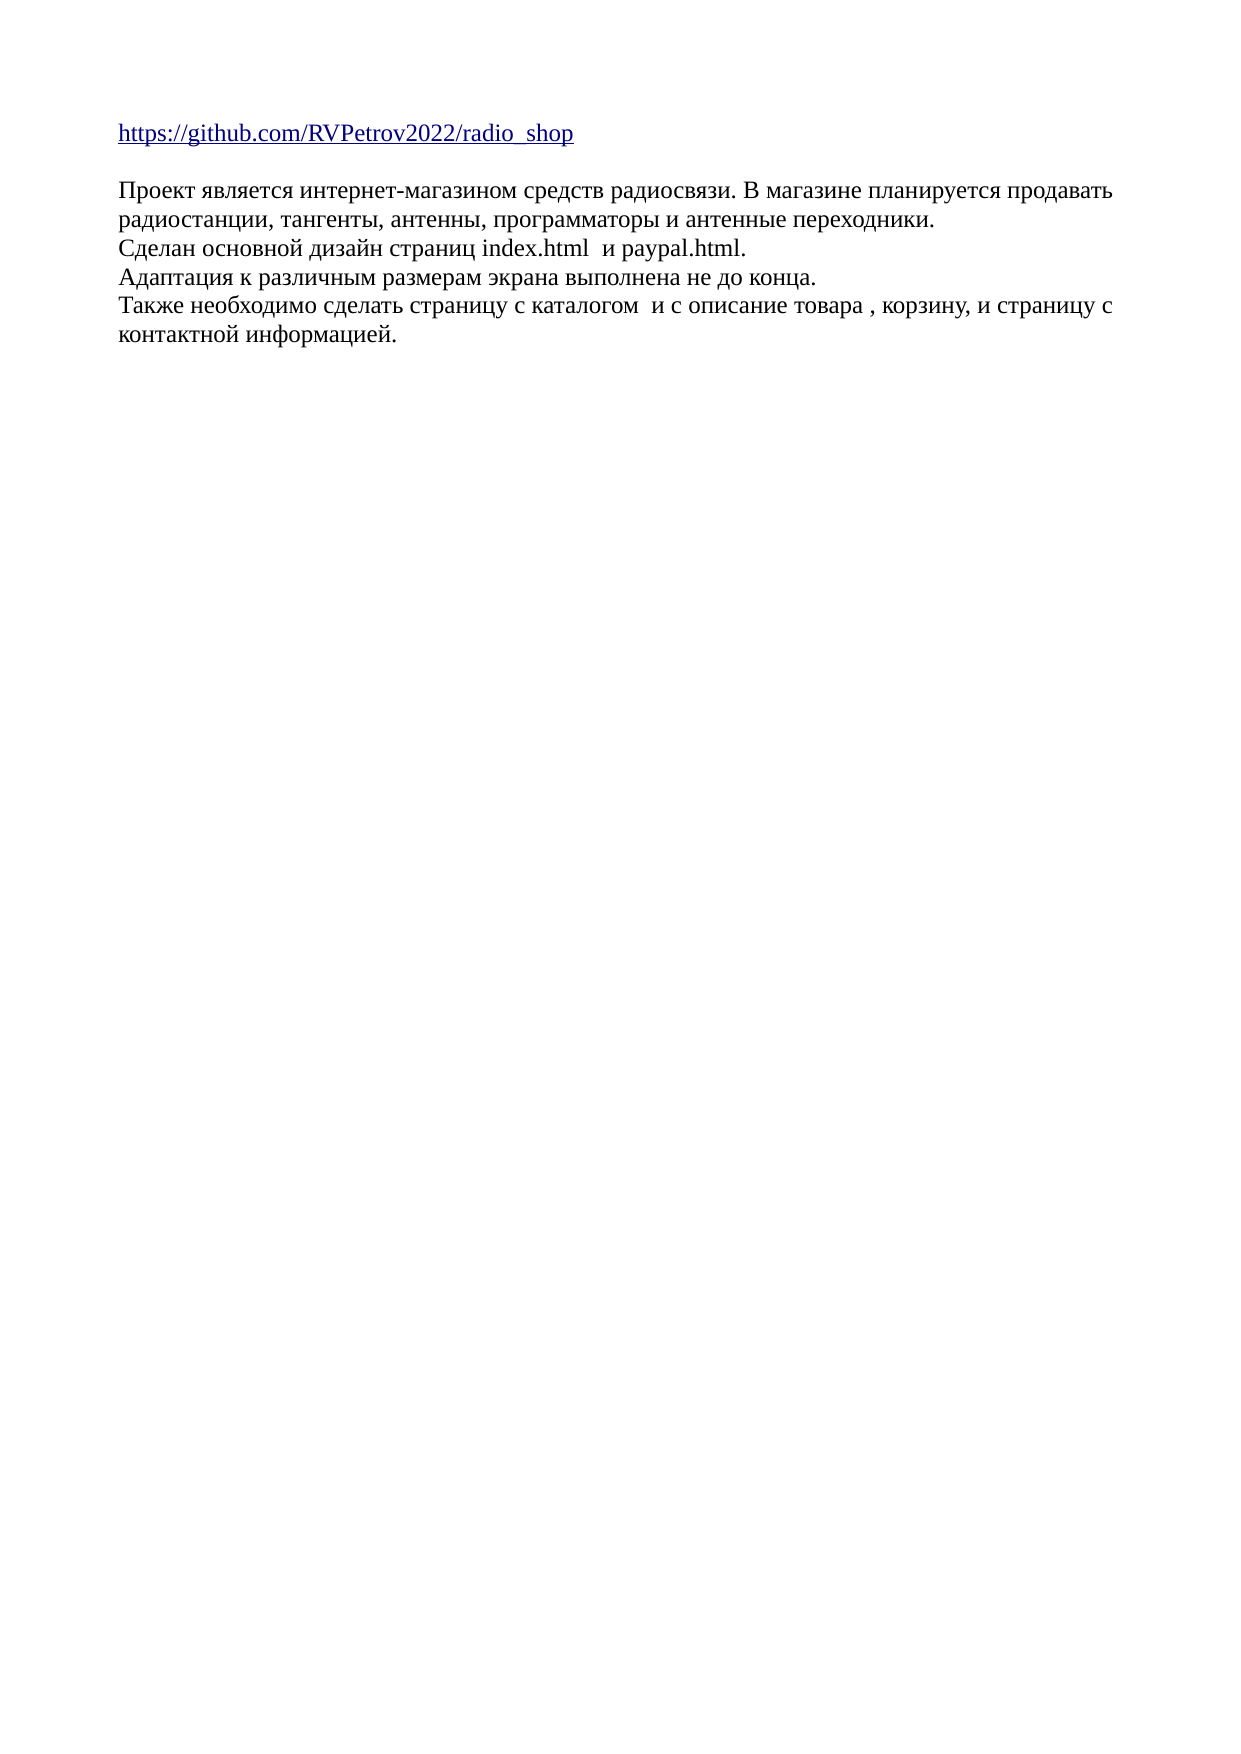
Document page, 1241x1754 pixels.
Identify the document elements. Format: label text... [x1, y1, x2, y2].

text https://github.com/RVPetrov2022/radio_shop [118, 118, 1122, 147]
text Также необходимо сделать страницу с каталогом и с описание товара , корзину, и страницу с контактной информацией. [118, 291, 1122, 348]
text Адаптация к различным размерам экрана выполнена не до конца. [118, 262, 1122, 291]
text Сделан основной дизайн страниц index.html и paypal.html. [118, 233, 1122, 262]
text Проект является интернет-магазином средств радиосвязи. В магазине планируется продавать радиостанции, тангенты, антенны, программаторы и антенные переходники. [118, 176, 1122, 233]
